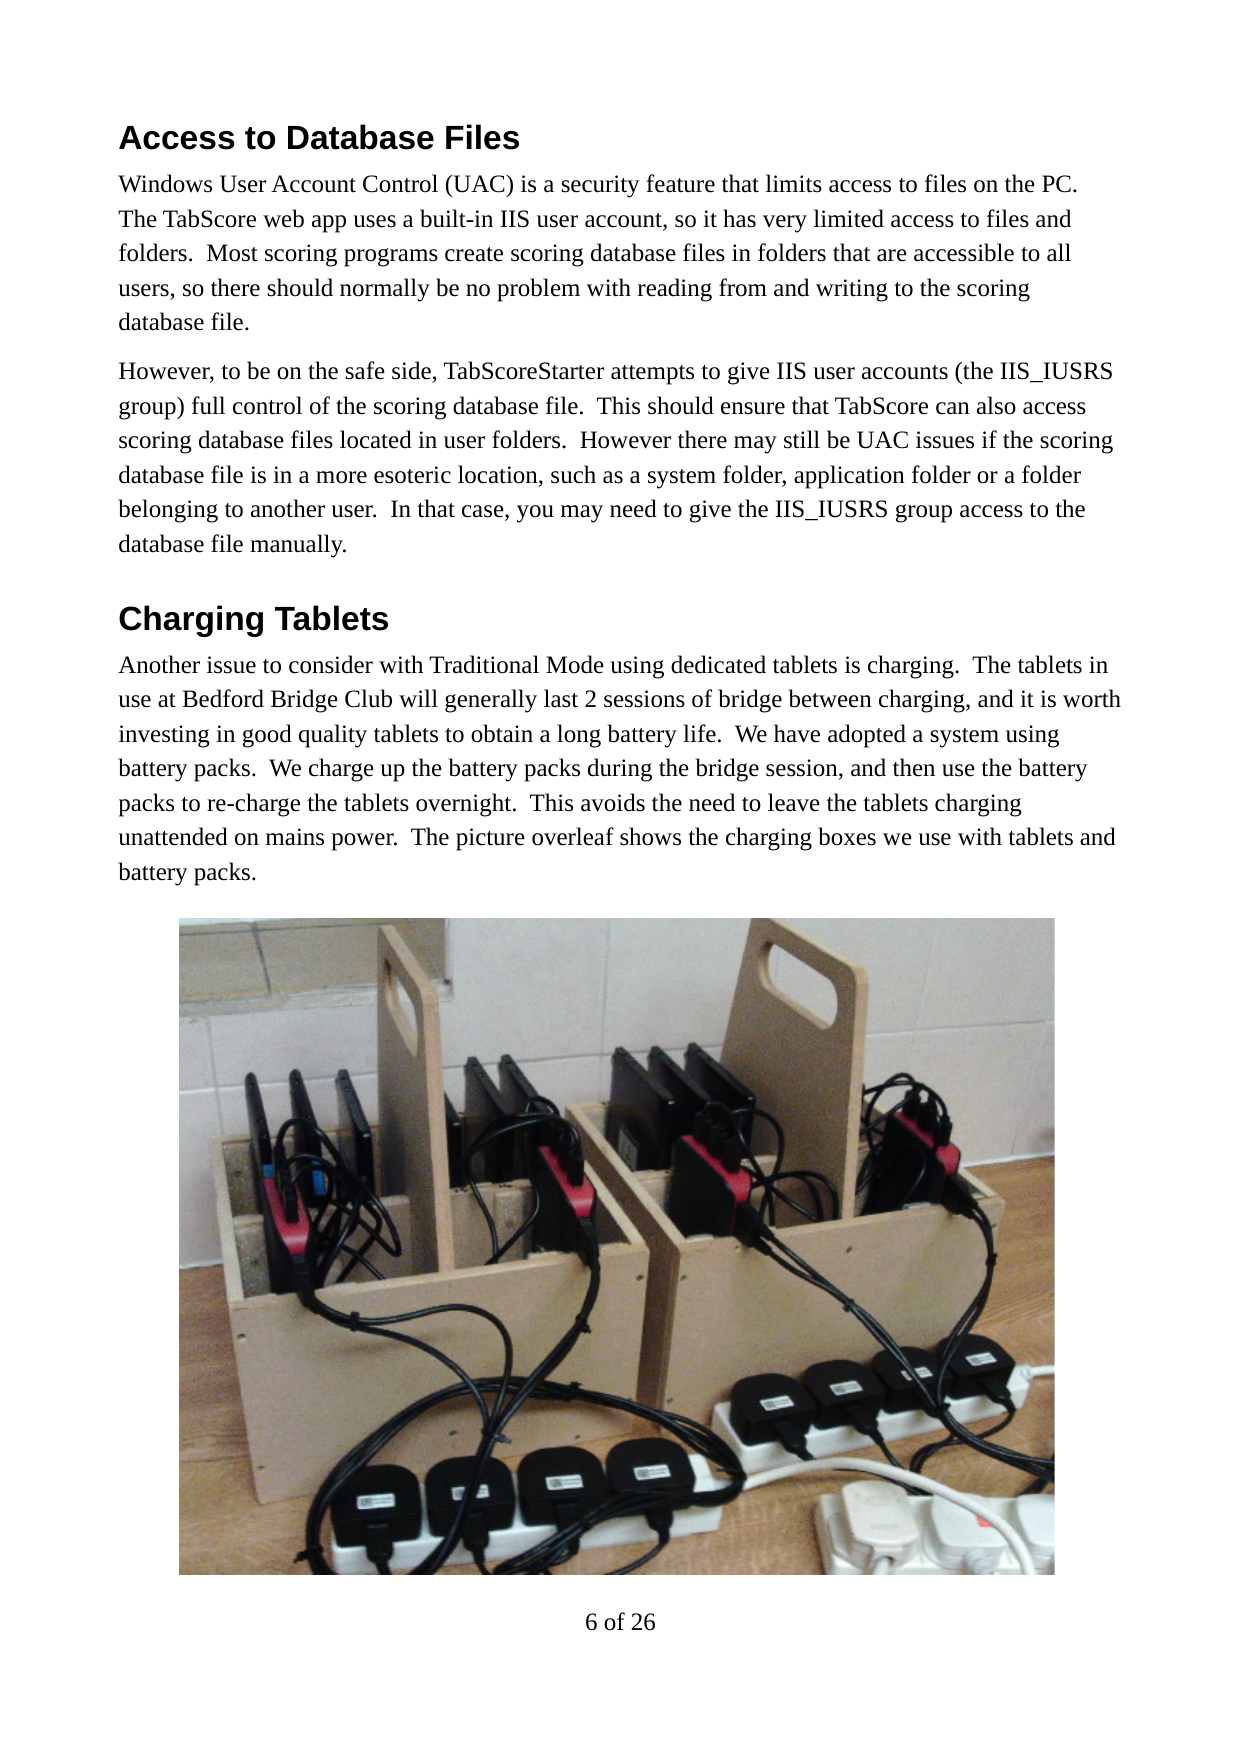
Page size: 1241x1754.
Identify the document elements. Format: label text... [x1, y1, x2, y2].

subtitle Charging Tablets [118, 598, 1122, 637]
text Windows User Account Control (UAC) is a security feature that limits access to files on the PC. The TabScore web app uses a built-in IIS user account, so it has very limited access to files and folders. Most scoring programs create scoring database files in folders that are accessible to all users, so there should normally be no problem with reading from and writing to the scoring database file. [118, 169, 1122, 336]
subtitle Access to Database Files [118, 118, 1122, 157]
text Another issue to consider with Traditional Mode using dedicated tablets is charging. The tablets in use at Bedford Bridge Club will generally last 2 sessions of bridge between charging, and it is worth investing in good quality tablets to obtain a long battery life. We have adopted a system using battery packs. We charge up the battery packs during the bridge session, and then use the battery packs to re-charge the tablets overnight. This avoids the need to leave the tablets charging unattended on mains power. The picture overleaf shows the charging boxes we use with tablets and battery packs. [118, 650, 1122, 885]
picture [179, 918, 1055, 1575]
text However, to be on the safe side, TabScoreStarter attempts to give IIS user accounts (the IIS_IUSRS group) full control of the scoring database file. This should ensure that TabScore can also access scoring database files located in user folders. However there may still be UAC issues if the scoring database file is in a more esoteric location, such as a system folder, application folder or a folder belonging to another user. In that case, you may need to give the IIS_IUSRS group access to the database file manually. [118, 356, 1122, 557]
